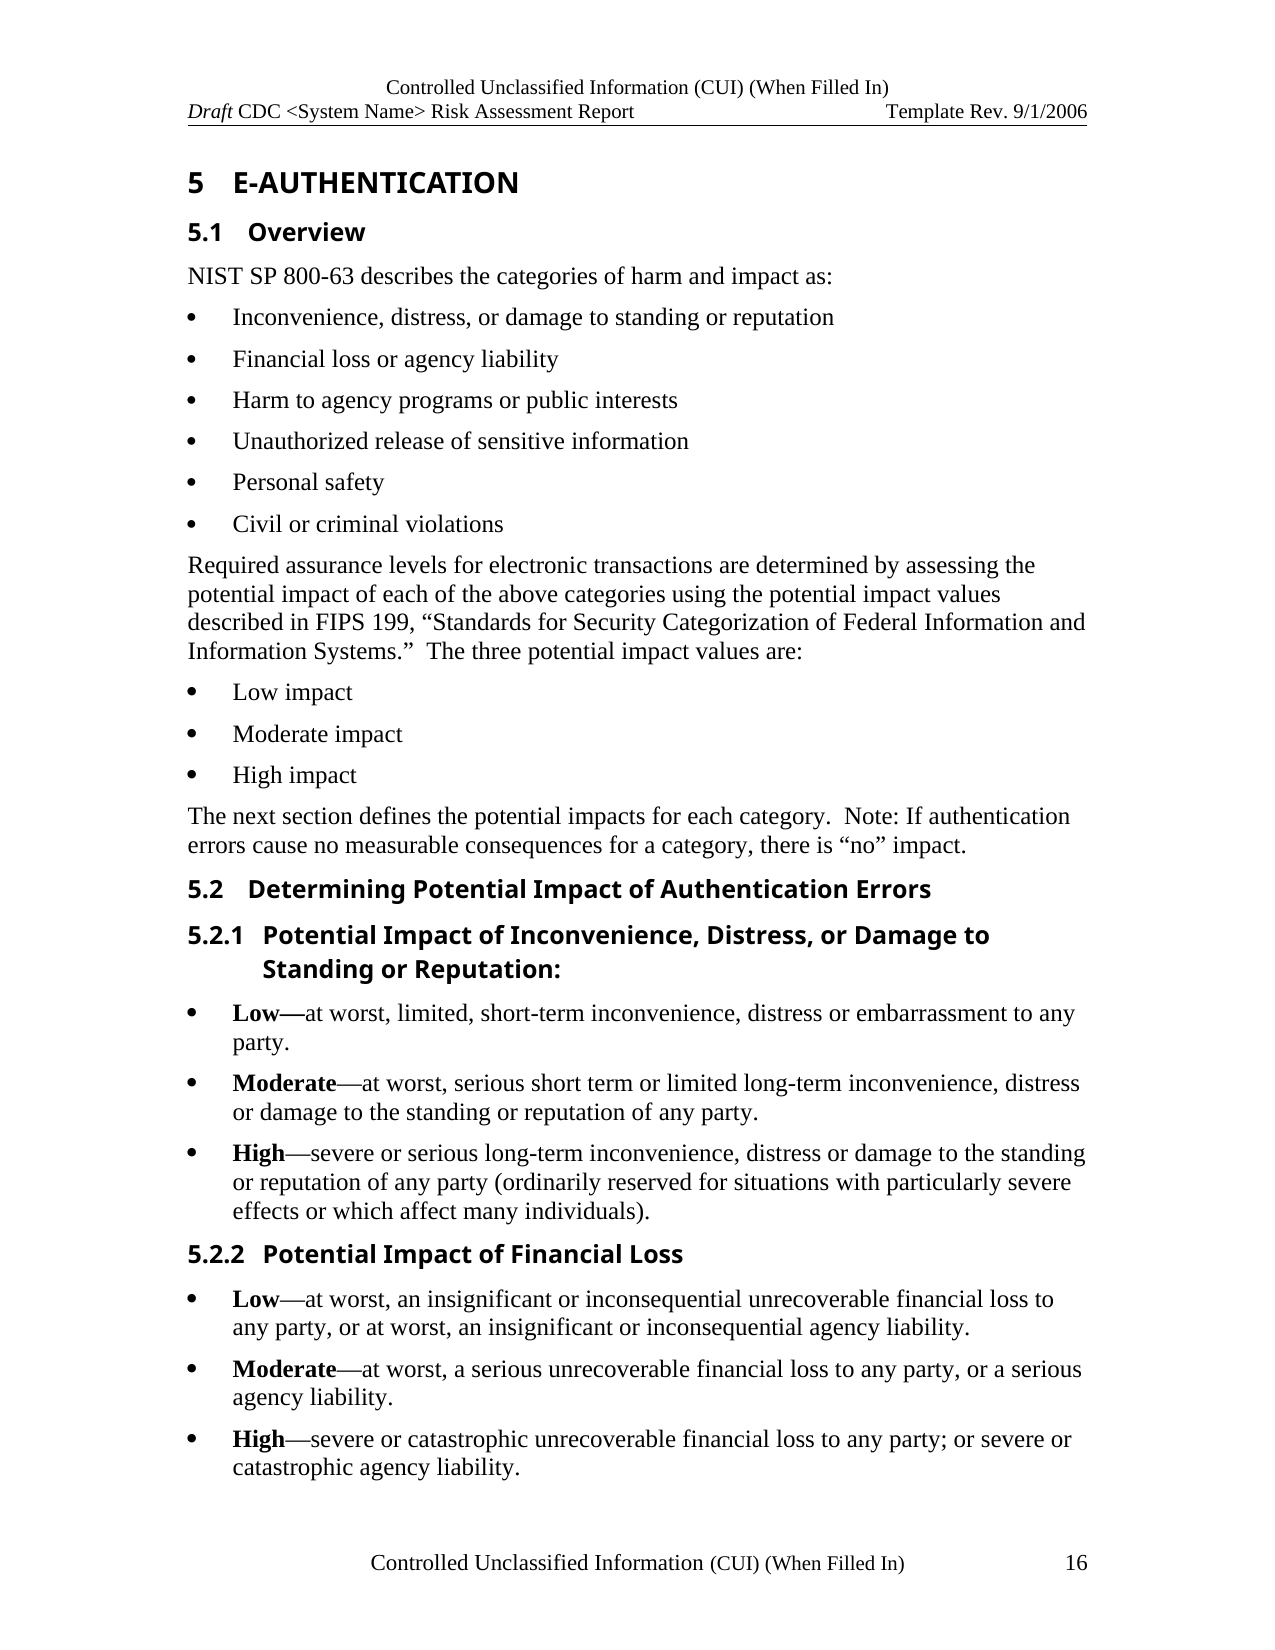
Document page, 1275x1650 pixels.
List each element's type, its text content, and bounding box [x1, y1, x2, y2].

list Low—at worst, limited, short-term inconvenience, distress or embarrassment to any party. [187, 998, 1087, 1056]
list Moderate—at worst, a serious unrecoverable financial loss to any party, or a serious agency liability. [187, 1354, 1087, 1411]
subtitle Determining Potential Impact of Authentication Errors [187, 871, 1087, 905]
list Moderate—at worst, serious short term or limited long-term inconvenience, distress or damage to the standing or reputation of any party. [187, 1068, 1087, 1126]
text NIST SP 800-63 describes the categories of harm and impact as: [187, 261, 1087, 290]
list High—severe or catastrophic unrecoverable financial loss to any party; or severe or catastrophic agency liability. [187, 1424, 1087, 1481]
subtitle Overview [187, 215, 1087, 249]
list Financial loss or agency liability [187, 344, 1087, 372]
list Moderate impact [187, 719, 1087, 747]
text The next section defines the potential impacts for each category. Note: If authentication errors cause no measurable consequences for a category, there is “no” impact. [187, 801, 1087, 859]
list Low impact [187, 677, 1087, 706]
subtitle Potential Impact of Financial Loss [187, 1237, 1087, 1271]
list Harm to agency programs or public interests [187, 385, 1087, 414]
list High impact [187, 760, 1087, 789]
list Low—at worst, an insignificant or inconsequential unrecoverable financial loss to any party, or at worst, an insignificant or inconsequential agency liability. [187, 1284, 1087, 1341]
subtitle E-Authentication [187, 162, 1087, 202]
list Inconvenience, distress, or damage to standing or reputation [187, 302, 1087, 331]
subtitle Potential Impact of Inconvenience, Distress, or Damage to Standing or Reputation: [187, 918, 1087, 986]
list Unauthorized release of sensitive information [187, 426, 1087, 455]
list High—severe or serious long-term inconvenience, distress or damage to the standing or reputation of any party (ordinarily reserved for situations with particularly severe effects or which affect many individuals). [187, 1138, 1087, 1225]
list Civil or criminal violations [187, 509, 1087, 537]
text Required assurance levels for electronic transactions are determined by assessing the potential impact of each of the above categories using the potential impact values described in FIPS 199, “Standards for Security Categorization of Federal Information and Information Systems.” The three potential impact values are: [187, 550, 1087, 665]
list Personal safety [187, 467, 1087, 496]
